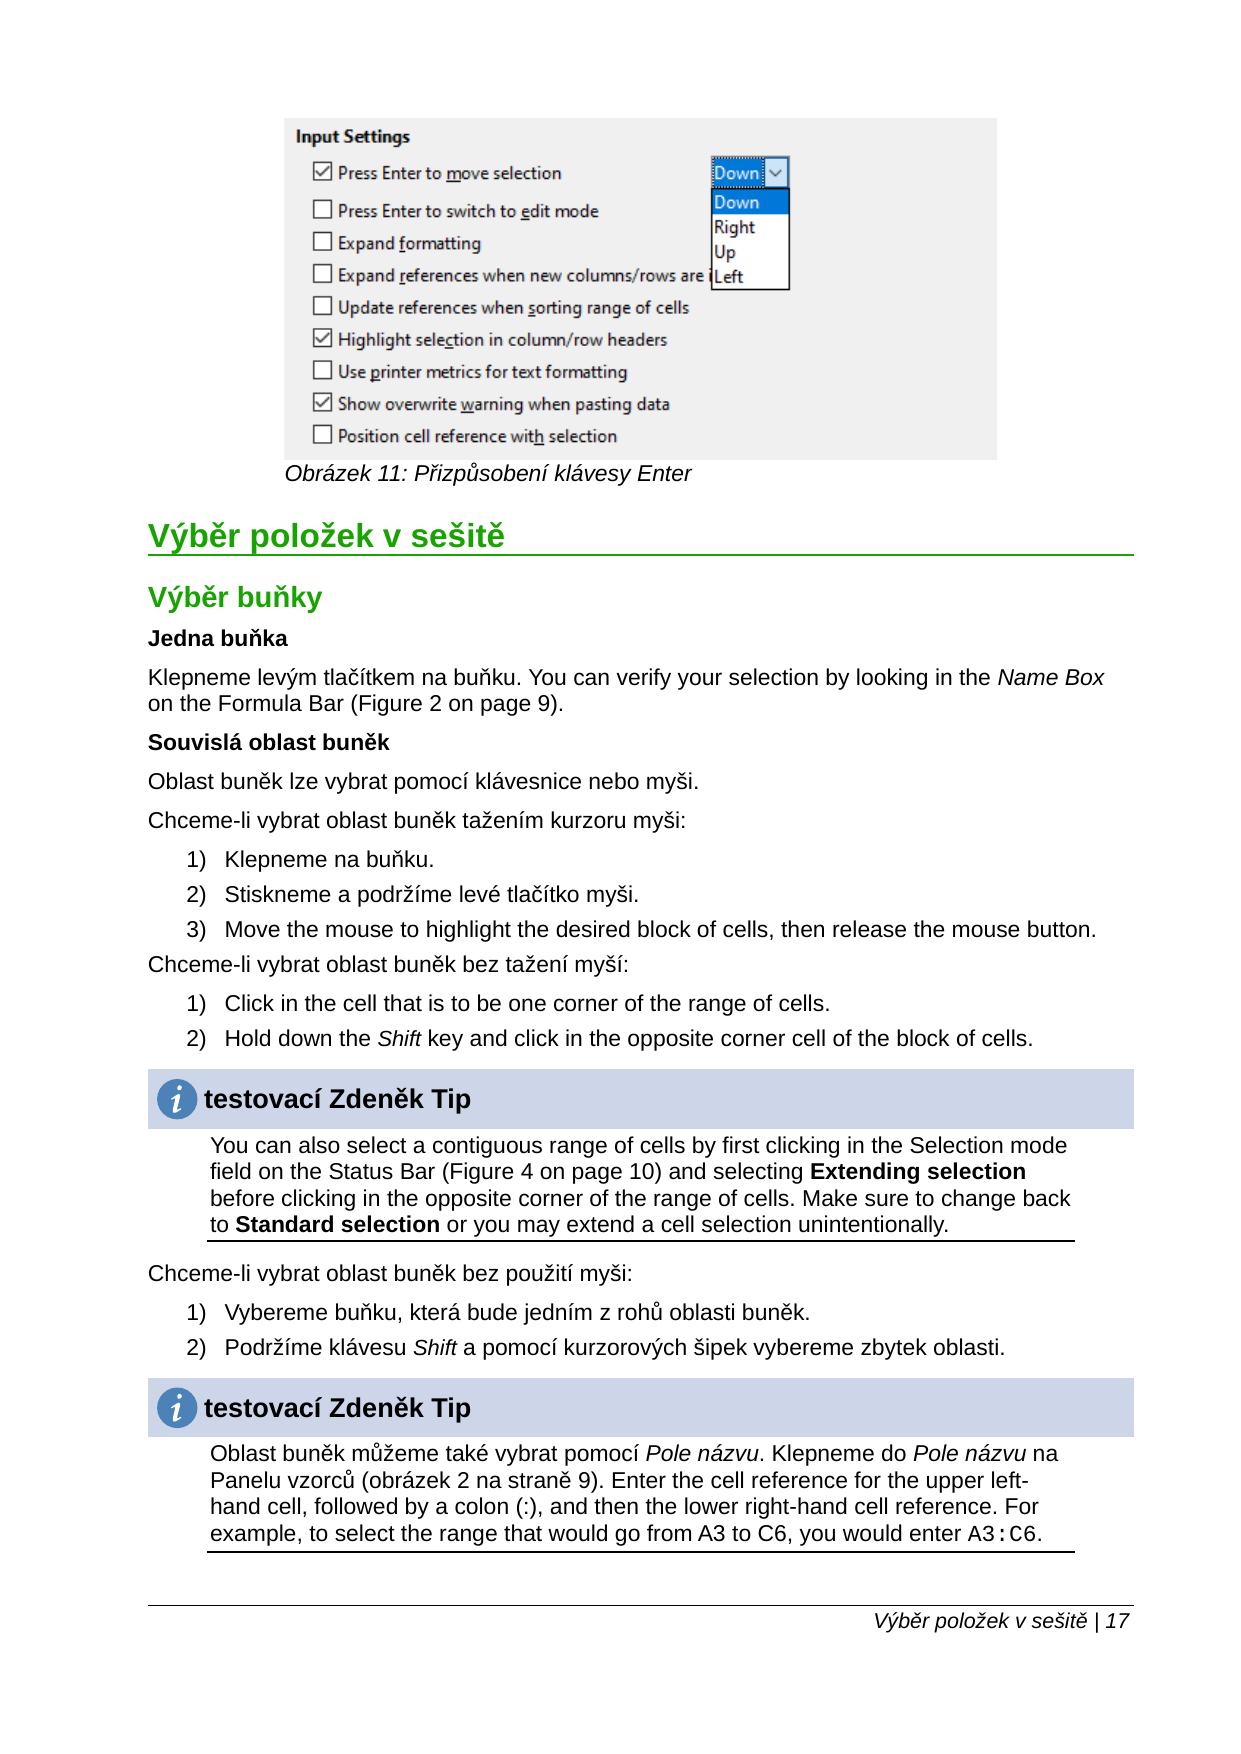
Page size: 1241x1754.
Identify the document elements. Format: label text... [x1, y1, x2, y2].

text Souvislá oblast buněk [148, 729, 1134, 756]
list Chceme-li vybrat oblast buněk tažením kurzoru myši: [148, 807, 1134, 833]
list Klepneme na buňku. [207, 846, 1134, 872]
subtitle testovací Zdeněk Tip [148, 1069, 1134, 1129]
list Podržíme klávesu Shift a pomocí kurzorových šipek vybereme zbytek oblasti. [207, 1334, 1134, 1360]
subtitle Výběr buňky [148, 580, 1134, 613]
text Oblast buněk lze vybrat pomocí klávesnice nebo myši. [148, 768, 1134, 794]
text Oblast buněk můžeme také vybrat pomocí Pole názvu. Klepneme do Pole názvu na Panelu vzorců (obrázek 2 na straně 8). Enter the cell reference for the upper left-hand cell, followed by a colon (:), and then the lower right-hand cell reference. For example, to select the range that would go from A3 to C6, you would enter A3:C6. [207, 1437, 1075, 1551]
picture [284, 118, 998, 460]
subtitle testovací Zdeněk Tip [148, 1378, 1134, 1437]
list Click in the cell that is to be one corner of the range of cells. [207, 990, 1134, 1017]
subtitle Výběr položek v sešitě [148, 516, 1134, 554]
list Chceme-li vybrat oblast buněk bez použití myši: [148, 1260, 1134, 1286]
list Hold down the Shift key and click in the opposite corner cell of the block of cells. [207, 1025, 1134, 1052]
text Obrázek 11: Přizpůsobení klávesy Enter [284, 460, 997, 486]
text You can also select a contiguous range of cells by first clicking in the Selection mode field on the Status Bar (Figure 4 on page 9) and selecting Extending selection before clicking in the opposite corner of the range of cells. Make sure to change back to Standard selection or you may extend a cell selection unintentionally. [207, 1129, 1075, 1240]
list Vybereme buňku, která bude jedním z rohů oblasti buněk. [207, 1299, 1134, 1325]
list Move the mouse to highlight the desired block of cells, then release the mouse button. [207, 916, 1134, 942]
list Chceme-li vybrat oblast buněk bez tažení myší: [148, 951, 1134, 978]
list Stiskneme a podržíme levé tlačítko myši. [207, 881, 1134, 907]
text Jedna buňka [148, 625, 1134, 651]
text Klepneme levým tlačítkem na buňku. You can verify your selection by looking in the Name Box on the Formula Bar (Figure 2 on page 8). [148, 664, 1134, 717]
